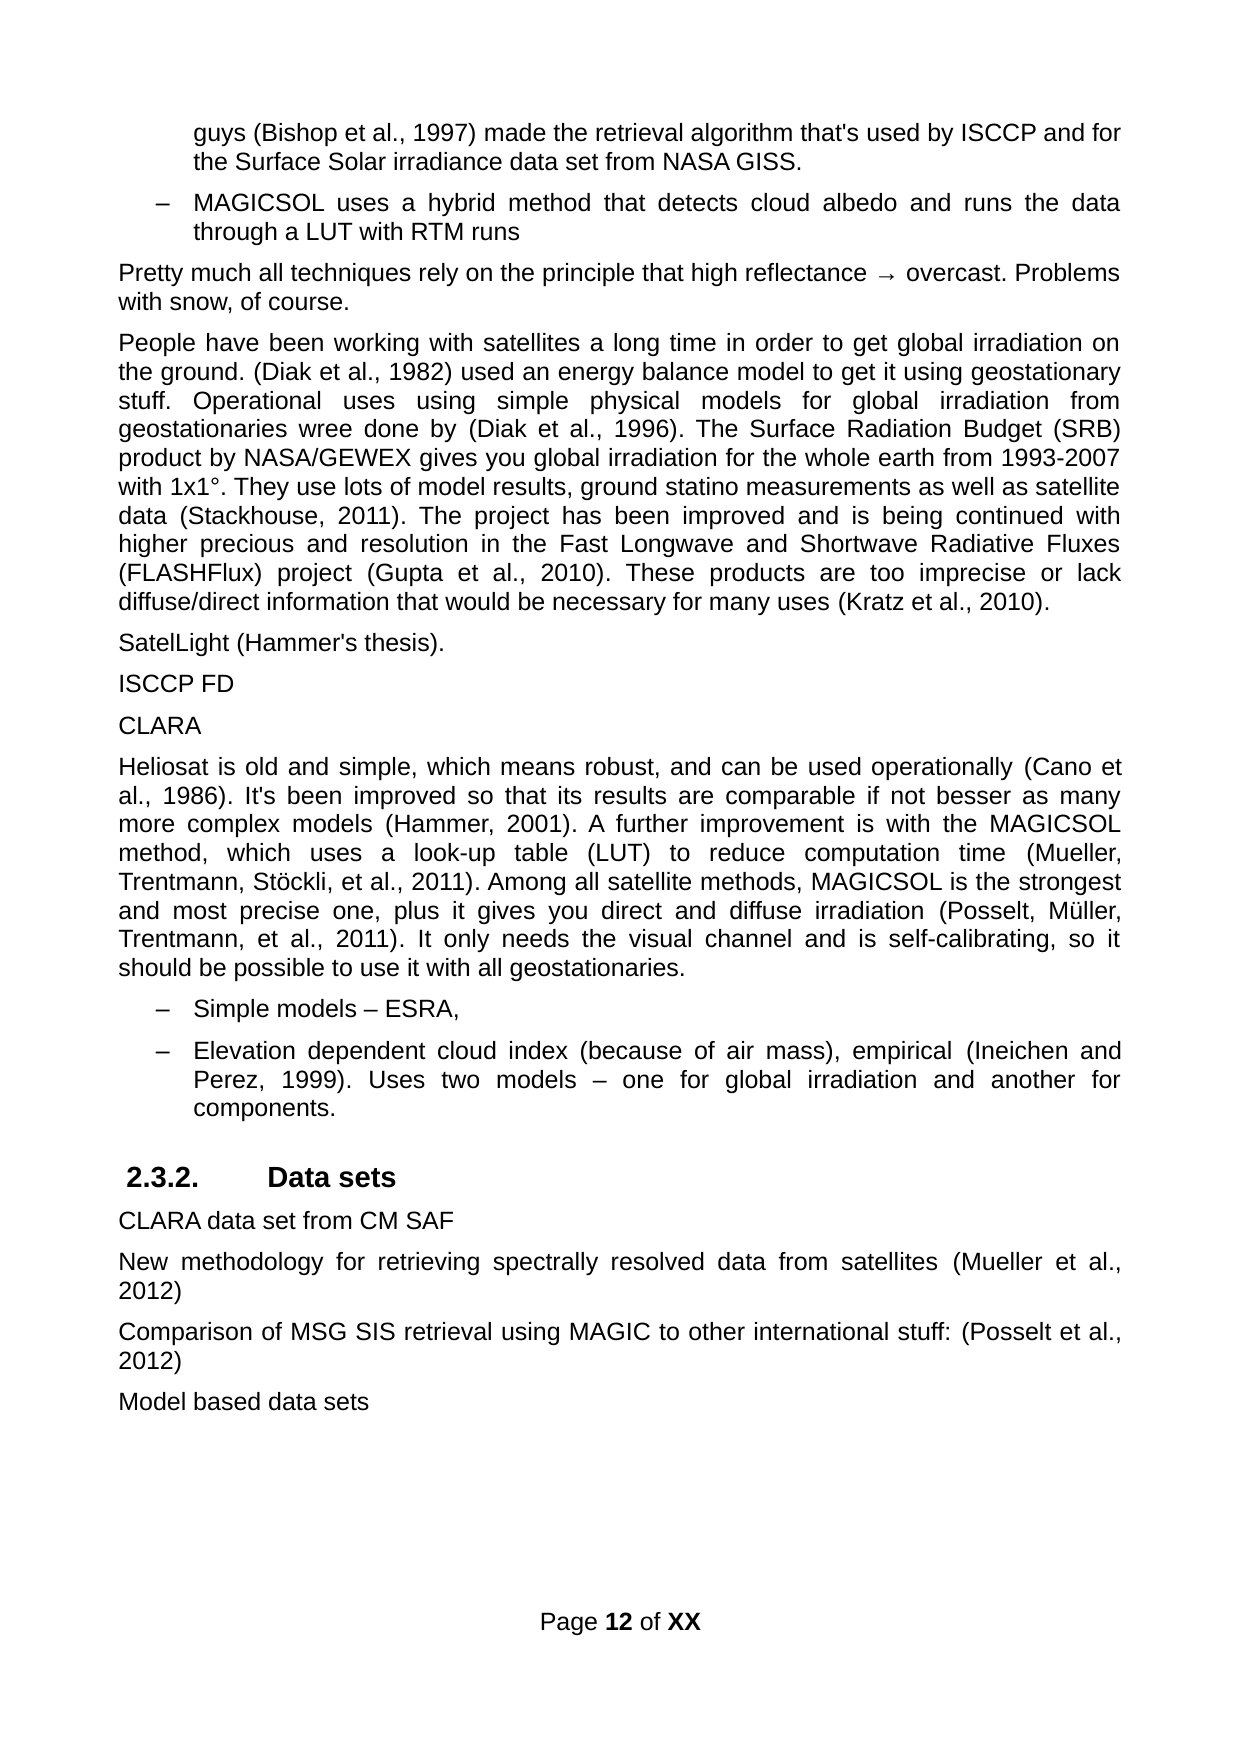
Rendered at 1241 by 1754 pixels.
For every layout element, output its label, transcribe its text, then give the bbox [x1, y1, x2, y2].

text Pretty much all techniques rely on the principle that high reflectance → overcast. Problems with snow, of course. [118, 258, 1122, 316]
subtitle Data sets [118, 1160, 1122, 1193]
text CLARA data set from CM SAF [118, 1206, 1122, 1234]
list MAGICSOL uses a hybrid method that detects cloud albedo and runs the data through a LUT with RTM runs [156, 188, 1122, 246]
text Comparison of MSG SIS retrieval using MAGIC to other international stuff: (Posselt et al., 2012) [118, 1317, 1122, 1374]
text New methodology for retrieving spectrally resolved data from satellites (Mueller et al., 2012) [118, 1247, 1122, 1304]
text SatelLight (Hammer's thesis). [118, 628, 1122, 657]
text Model based data sets [118, 1387, 1122, 1416]
text CLARA [118, 711, 1122, 739]
list Simple models – ESRA, [156, 994, 1122, 1023]
list guys (Bishop et al., 1997) made the retrieval algorithm that's used by ISCCP and for the Surface Solar irradiance data set from NASA GISS. [156, 118, 1122, 176]
text Heliosat is old and simple, which means robust, and can be used operationally (Cano et al., 1986). It's been improved so that its results are comparable if not besser as many more complex models (Hammer, 2001). A further improvement is with the MAGICSOL method, which uses a look-up table (LUT) to reduce computation time (Mueller, Trentmann, Stöckli, et al., 2011). Among all satellite methods, MAGICSOL is the strongest and most precise one, plus it gives you direct and diffuse irradiation (Posselt, Müller, Trentmann, et al., 2011). It only needs the visual channel and is self-calibrating, so it should be possible to use it with all geostationaries. [118, 752, 1122, 982]
list Elevation dependent cloud index (because of air mass), empirical (Ineichen and Perez, 1999). Uses two models – one for global irradiation and another for components. [156, 1036, 1122, 1122]
text People have been working with satellites a long time in order to get global irradiation on the ground. (Diak et al., 1982) used an energy balance model to get it using geostationary stuff. Operational uses using simple physical models for global irradiation from geostationaries wree done by (Diak et al., 1996). The Surface Radiation Budget (SRB) product by NASA/GEWEX gives you global irradiation for the whole earth from 1993-2007 with 1x1°. They use lots of model results, ground statino measurements as well as satellite data (Stackhouse, 2011). The project has been improved and is being continued with higher precious and resolution in the Fast Longwave and Shortwave Radiative Fluxes (FLASHFlux) project (Gupta et al., 2010). These products are too imprecise or lack diffuse/direct information that would be necessary for many uses (Kratz et al., 2010). [118, 328, 1122, 616]
text ISCCP FD [118, 669, 1122, 698]
